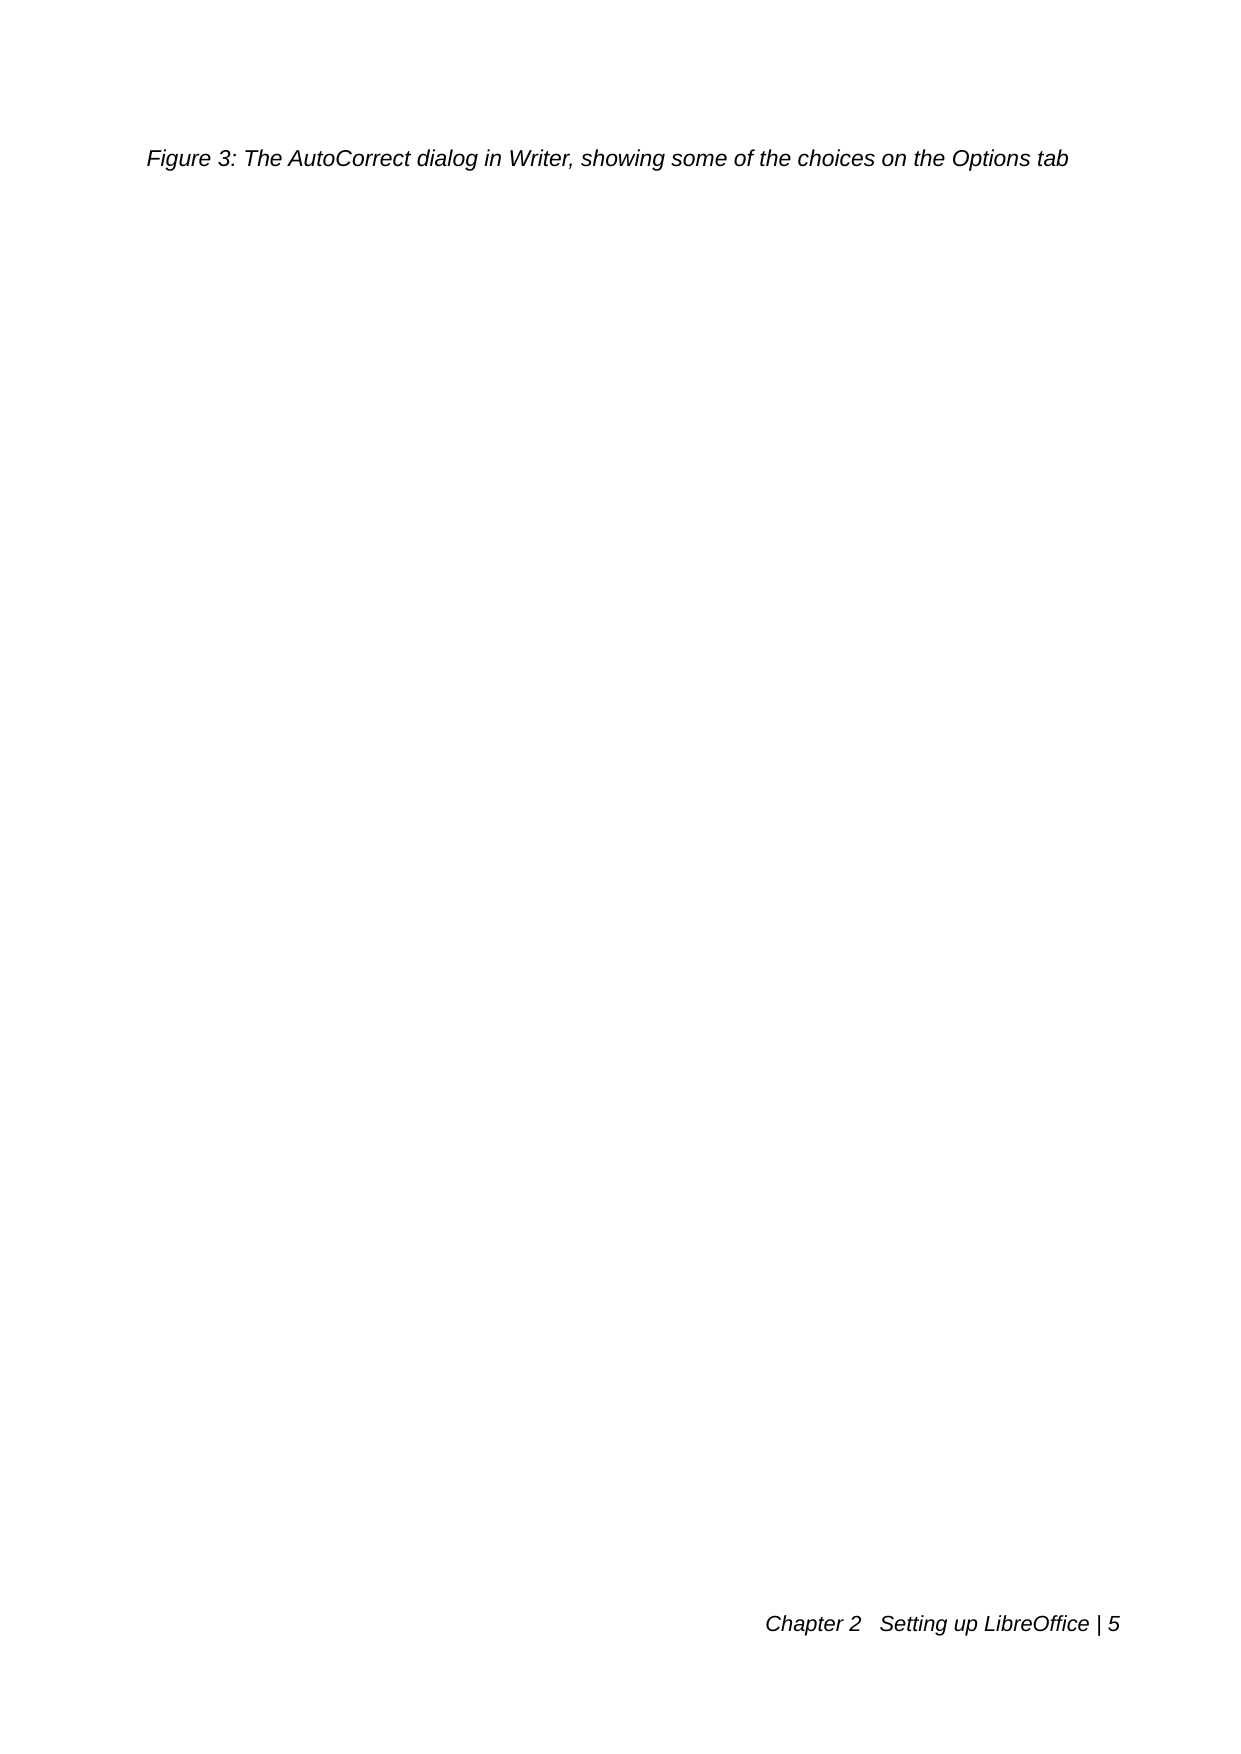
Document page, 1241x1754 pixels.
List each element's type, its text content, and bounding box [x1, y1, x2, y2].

text Figure 3: The AutoCorrect dialog in Writer, showing some of the choices on the Options tab [146, 144, 1094, 171]
